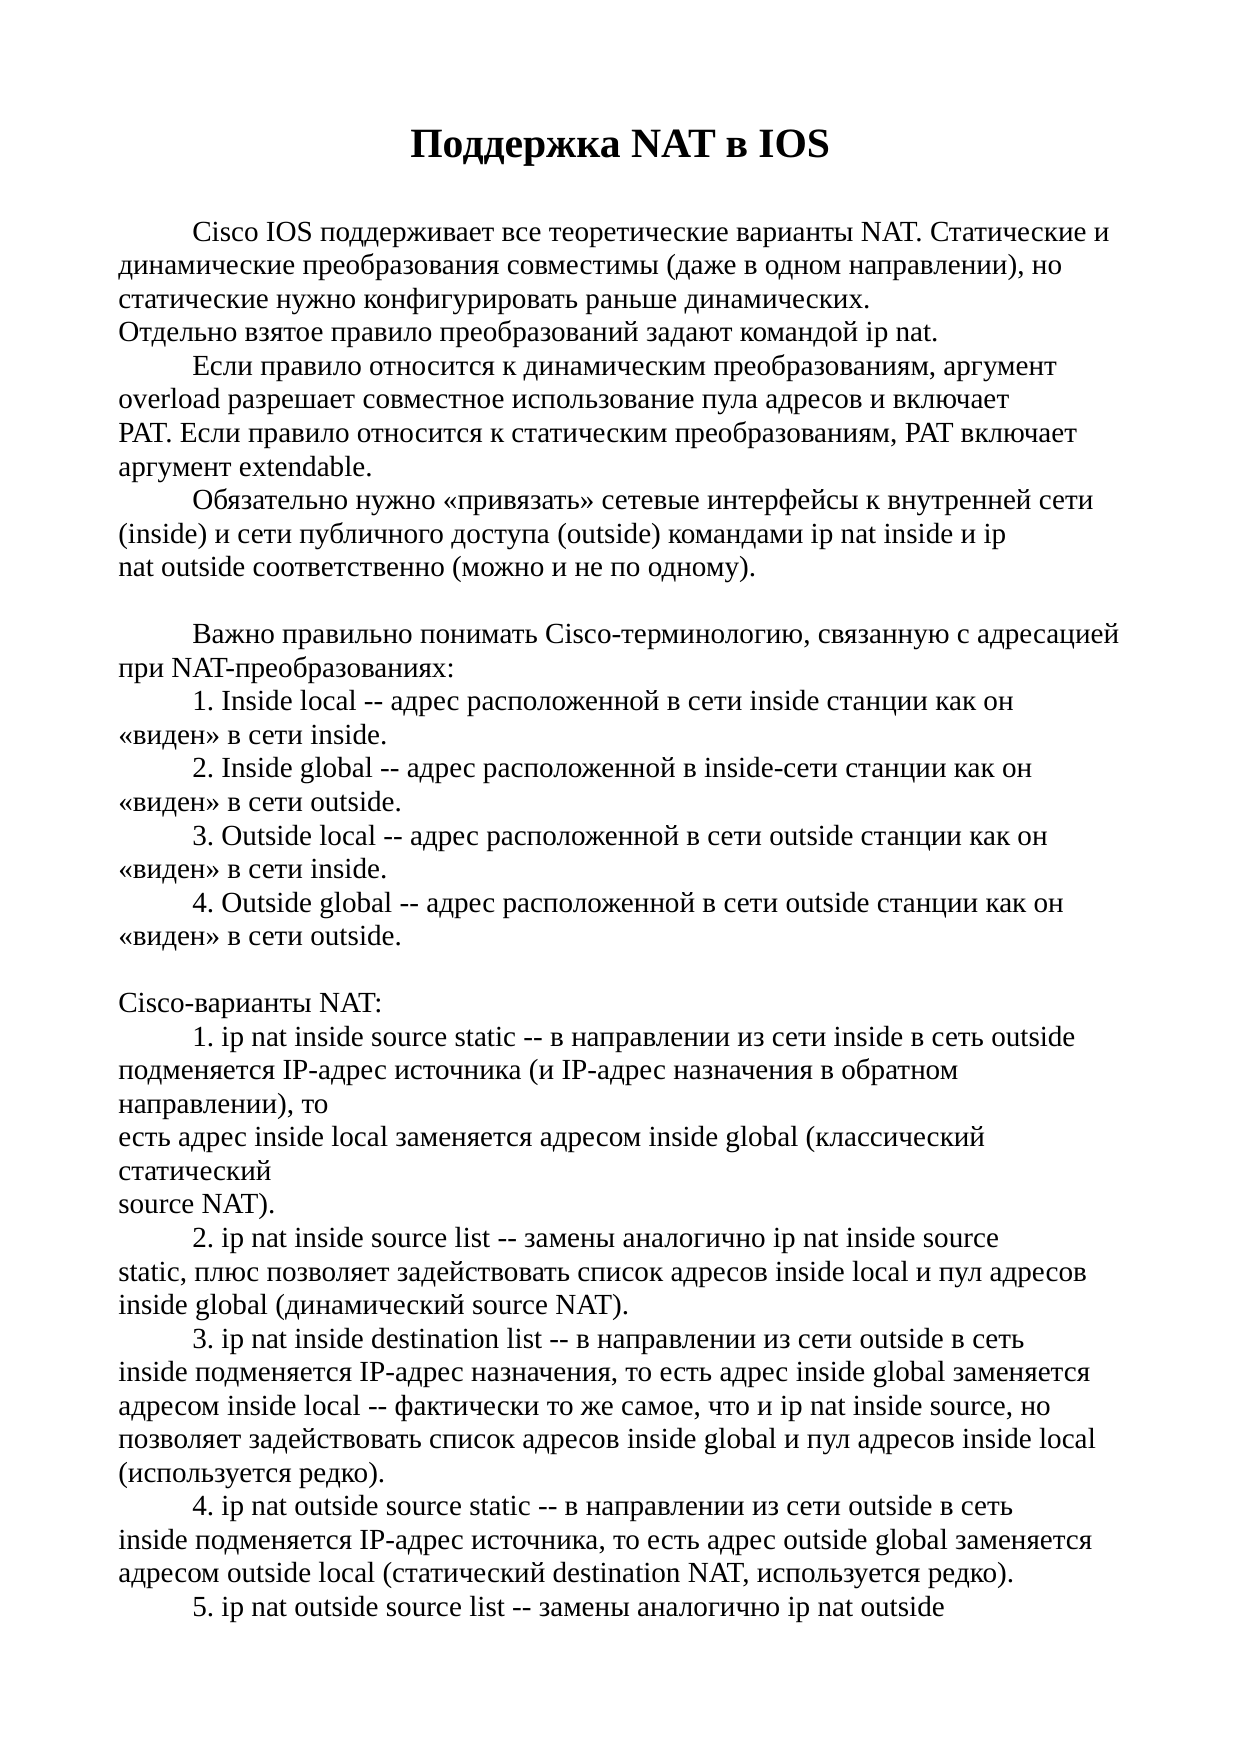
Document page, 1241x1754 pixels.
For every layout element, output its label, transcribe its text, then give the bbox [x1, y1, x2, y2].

text Отдельно взятое правило преобразований задают командой ip nat. [118, 314, 1122, 348]
text 3. Outside local -- адрес расположенной в сети outside станции как он [118, 818, 1122, 851]
text 4. Outside global -- адрес расположенной в сети outside станции как он [118, 885, 1122, 918]
text Cisco IOS поддерживает все теоретические варианты NAT. Статические и [118, 214, 1122, 247]
text Если правило относится к динамическим преобразованиям, аргумент [118, 348, 1122, 382]
text позволяет задействовать список адресов inside global и пул адресов inside local [118, 1421, 1122, 1455]
text подменяется IP-адрес источника (и IP-адрес назначения в обратном направлении), то [118, 1052, 1122, 1119]
text source NAT). [118, 1187, 1122, 1220]
text динамические преобразования совместимы (даже в одном направлении), но [118, 247, 1122, 281]
text «виден» в сети inside. [118, 717, 1122, 751]
text overload разрешает совместное использование пула адресов и включает [118, 382, 1122, 415]
text статические нужно конфигурировать раньше динамических. [118, 281, 1122, 314]
text адресом outside local (статический destination NAT, используется редко). [118, 1556, 1122, 1589]
text (используется редко). [118, 1455, 1122, 1488]
text 3. ip nat inside destination list -- в направлении из сети outside в сеть [118, 1321, 1122, 1354]
text аргумент extendable. [118, 449, 1122, 482]
text PAT. Если правило относится к статическим преобразованиям, PAT включает [118, 415, 1122, 449]
text Поддержка NAT в IOS [118, 118, 1122, 166]
text Важно правильно понимать Cisco-терминологию, связанную с адресацией [118, 616, 1122, 650]
text Обязательно нужно «привязать» сетевые интерфейсы к внутренней сети [118, 482, 1122, 516]
text «виден» в сети outside. [118, 918, 1122, 952]
text nat outside соответственно (можно и не по одному). [118, 549, 1122, 583]
text адресом inside local -- фактически то же самое, что и ip nat inside source, но [118, 1388, 1122, 1421]
text 1. Inside local -- адрес расположенной в сети inside станции как он [118, 683, 1122, 717]
text inside подменяется IP-адрес источника, то есть адрес outside global заменяется [118, 1522, 1122, 1556]
text 4. ip nat outside source static -- в направлении из сети outside в сеть [118, 1488, 1122, 1522]
text при NAT-преобразованиях: [118, 650, 1122, 683]
text (inside) и сети публичного доступа (outside) командами ip nat inside и ip [118, 516, 1122, 549]
text inside подменяется IP-адрес назначения, то есть адрес inside global заменяется [118, 1354, 1122, 1388]
text «виден» в сети outside. [118, 784, 1122, 818]
text static, плюс позволяет задействовать список адресов inside local и пул адресов [118, 1254, 1122, 1287]
text inside global (динамический source NAT). [118, 1287, 1122, 1321]
text Cisco-варианты NAT: [118, 985, 1122, 1019]
text 5. ip nat outside source list -- замены аналогично ip nat outside [118, 1589, 1122, 1623]
text 2. Inside global -- адрес расположенной в inside-сети станции как он [118, 751, 1122, 784]
text «виден» в сети inside. [118, 851, 1122, 885]
text 2. ip nat inside source list -- замены аналогично ip nat inside source [118, 1220, 1122, 1254]
text есть адрес inside local заменяется адресом inside global (классический статический [118, 1119, 1122, 1187]
text 1. ip nat inside source static -- в направлении из сети inside в сеть outside [118, 1019, 1122, 1052]
